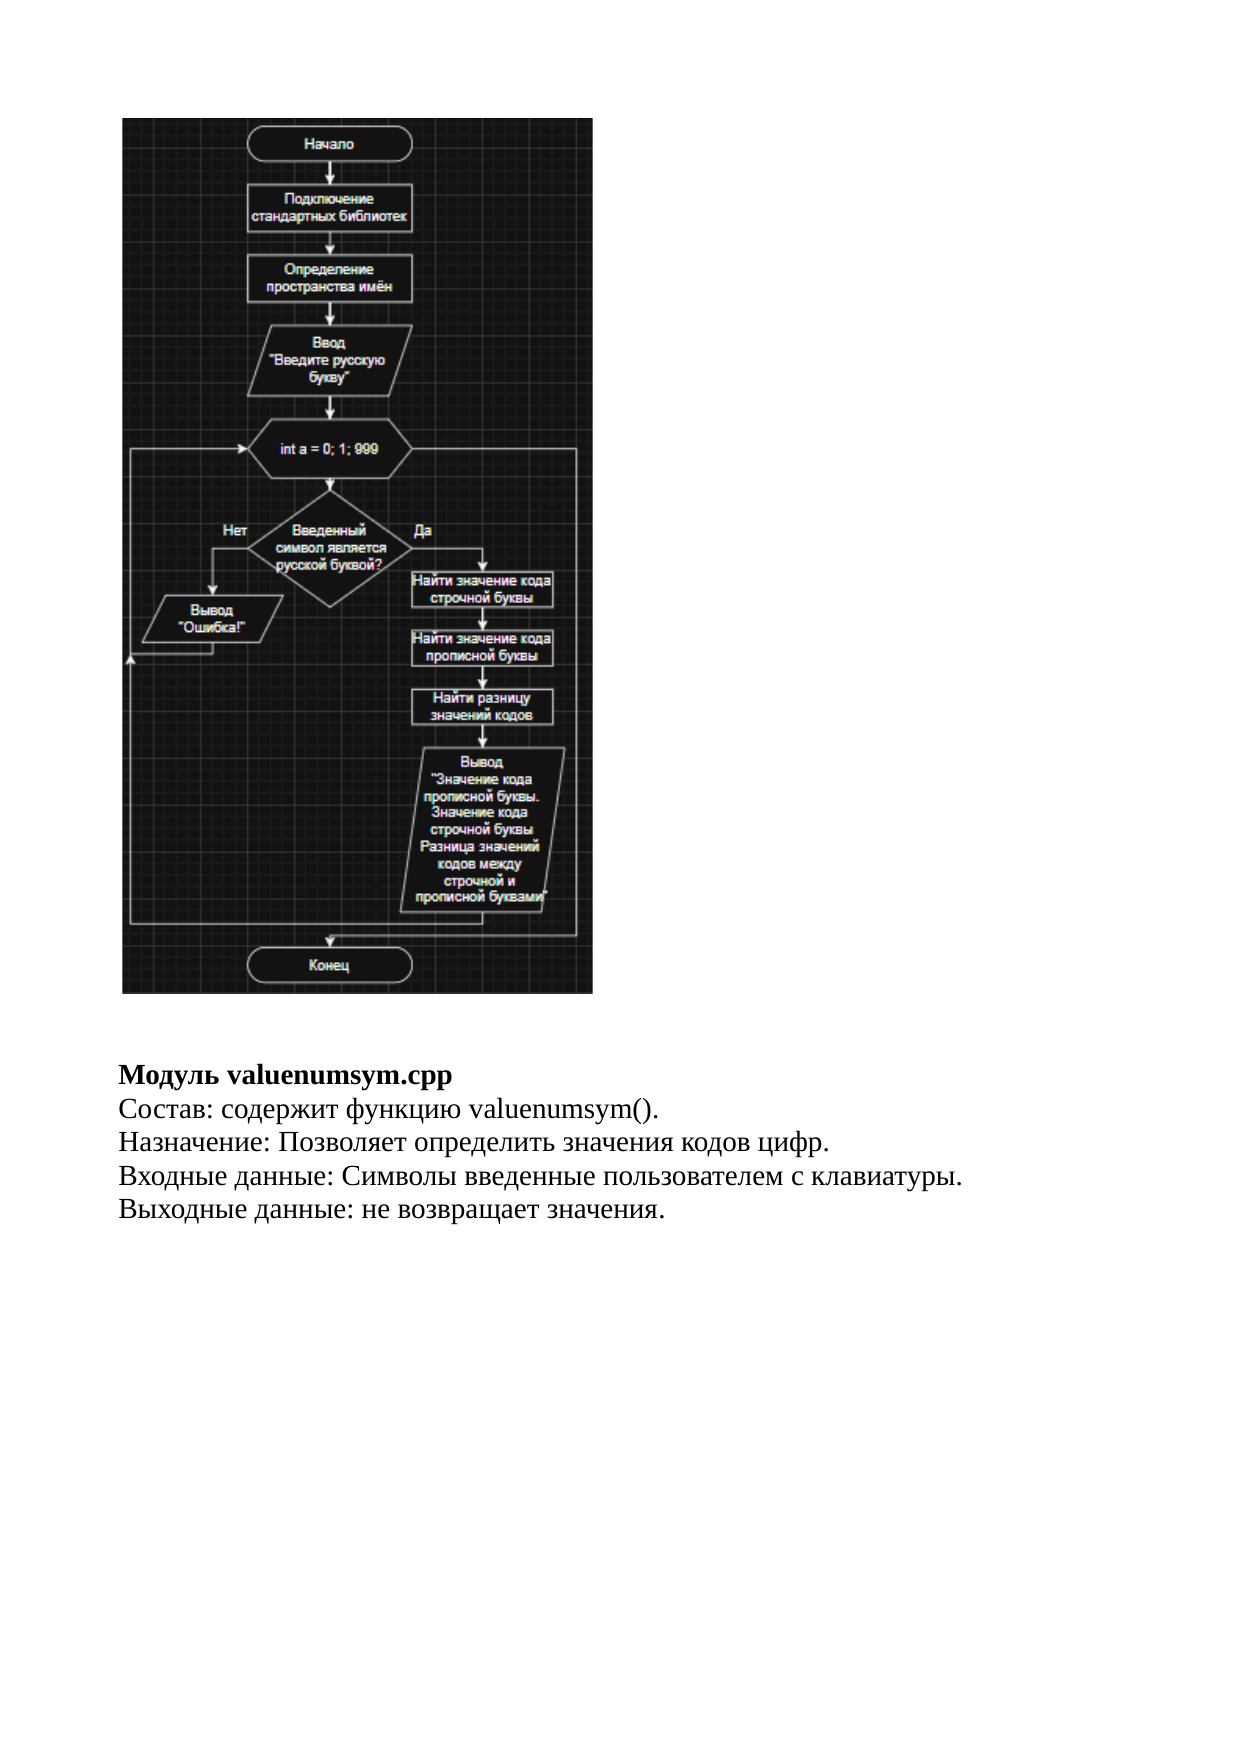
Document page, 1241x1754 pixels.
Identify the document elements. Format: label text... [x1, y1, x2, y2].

text Входные данные: Символы введенные пользователем с клавиатуры. [118, 1158, 1122, 1191]
picture [122, 118, 593, 994]
text Назначение: Позволяет определить значения кодов цифр. [118, 1124, 1122, 1158]
text Состав: содержит функцию valuenumsym(). [118, 1091, 1122, 1124]
text Модуль valuenumsym.cpp [118, 1057, 1122, 1091]
text Выходные данные: не возвращает значения. [118, 1191, 1122, 1225]
